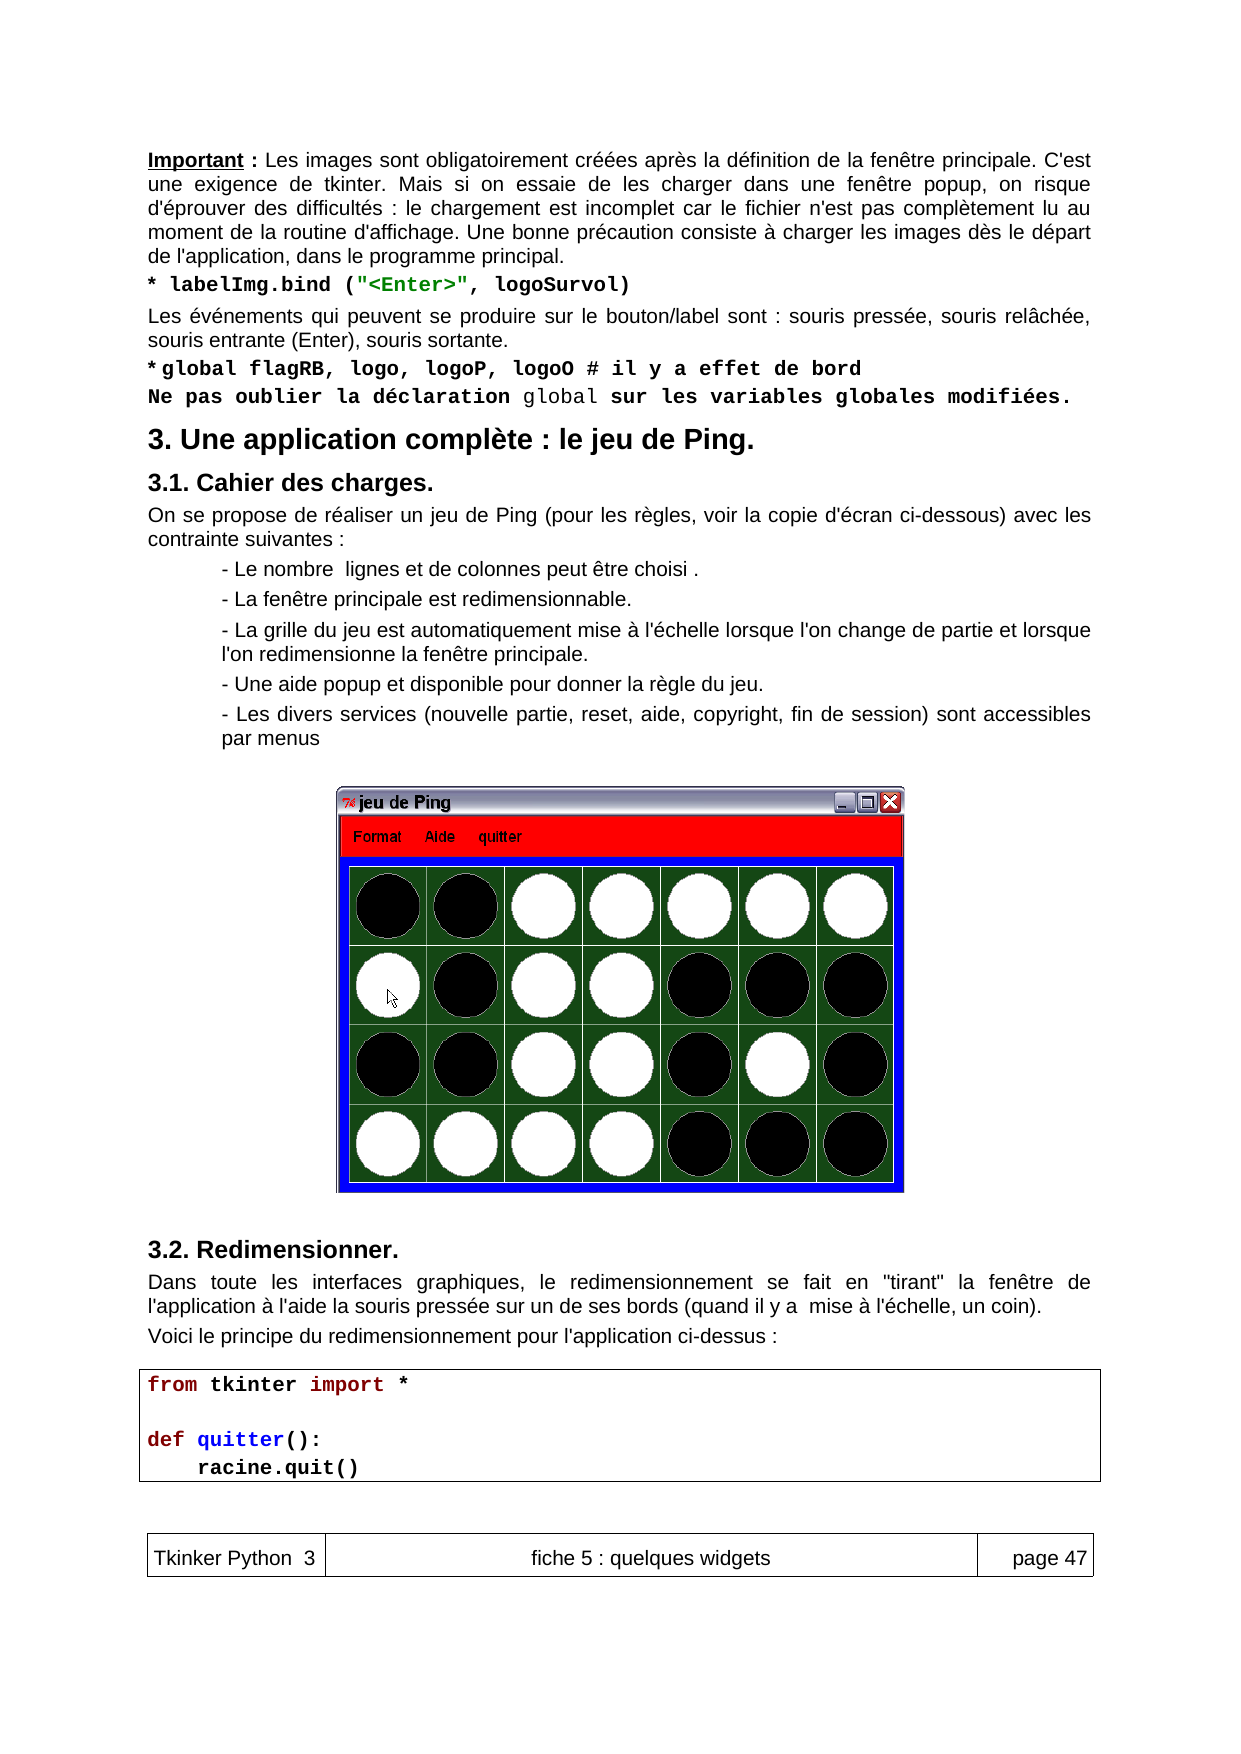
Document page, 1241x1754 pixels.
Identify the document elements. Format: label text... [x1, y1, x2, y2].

text - Le nombre lignes et de colonnes peut être choisi . [221, 557, 1093, 581]
subtitle 3. Une application complète : le jeu de Ping. [148, 422, 1093, 455]
text - Une aide popup et disponible pour donner la règle du jeu. [221, 672, 1093, 696]
table_header from tkinter import * def quitter(): racine.quit() [140, 1370, 1100, 1481]
picture [335, 785, 905, 1193]
subtitle * global flagRB, logo, logoP, logoO # il y a effet de bord [148, 356, 1093, 382]
text Dans toute les interfaces graphiques, le redimensionnement se fait en "tirant" la fenêtre de l'application à l'aide la souris pressée sur un de ses bords (quand il y a mise à l'échelle, un coin). [148, 1270, 1093, 1318]
subtitle 3.2. Redimensionner. [148, 1235, 1093, 1264]
subtitle 3.1. Cahier des charges. [148, 468, 1093, 497]
subtitle Important : Les images sont obligatoirement créées après la définition de la fenêtre principale. C'est une exigence de tkinter. Mais si on essaie de les charger dans une fenêtre popup, on risque d'éprouver des difficultés : le chargement est incomplet car le fichier n'est pas complètement lu au moment de la routine d'affichage. Une bonne précaution consiste à charger les images dès le départ de l'application, dans le programme principal. [148, 148, 1093, 267]
subtitle * labelImg.bind ("<Enter>", logoSurvol) [148, 272, 1093, 297]
text On se propose de réaliser un jeu de Ping (pour les règles, voir la copie d'écran ci-dessous) avec les contrainte suivantes : [148, 503, 1093, 551]
text - La grille du jeu est automatiquement mise à l'échelle lorsque l'on change de partie et lorsque l'on redimensionne la fenêtre principale. [221, 617, 1093, 665]
text - Les divers services (nouvelle partie, reset, aide, copyright, fin de session) sont accessibles par menus [221, 702, 1093, 750]
text Voici le principe du redimensionnement pour l'application ci-dessus : [148, 1324, 1093, 1348]
text Les événements qui peuvent se produire sur le bouton/label sont : souris pressée, souris relâchée, souris entrante (Enter), souris sortante. [148, 304, 1093, 352]
text - La fenêtre principale est redimensionnable. [221, 587, 1093, 611]
subtitle Ne pas oublier la déclaration global sur les variables globales modifiées. [148, 386, 1093, 409]
